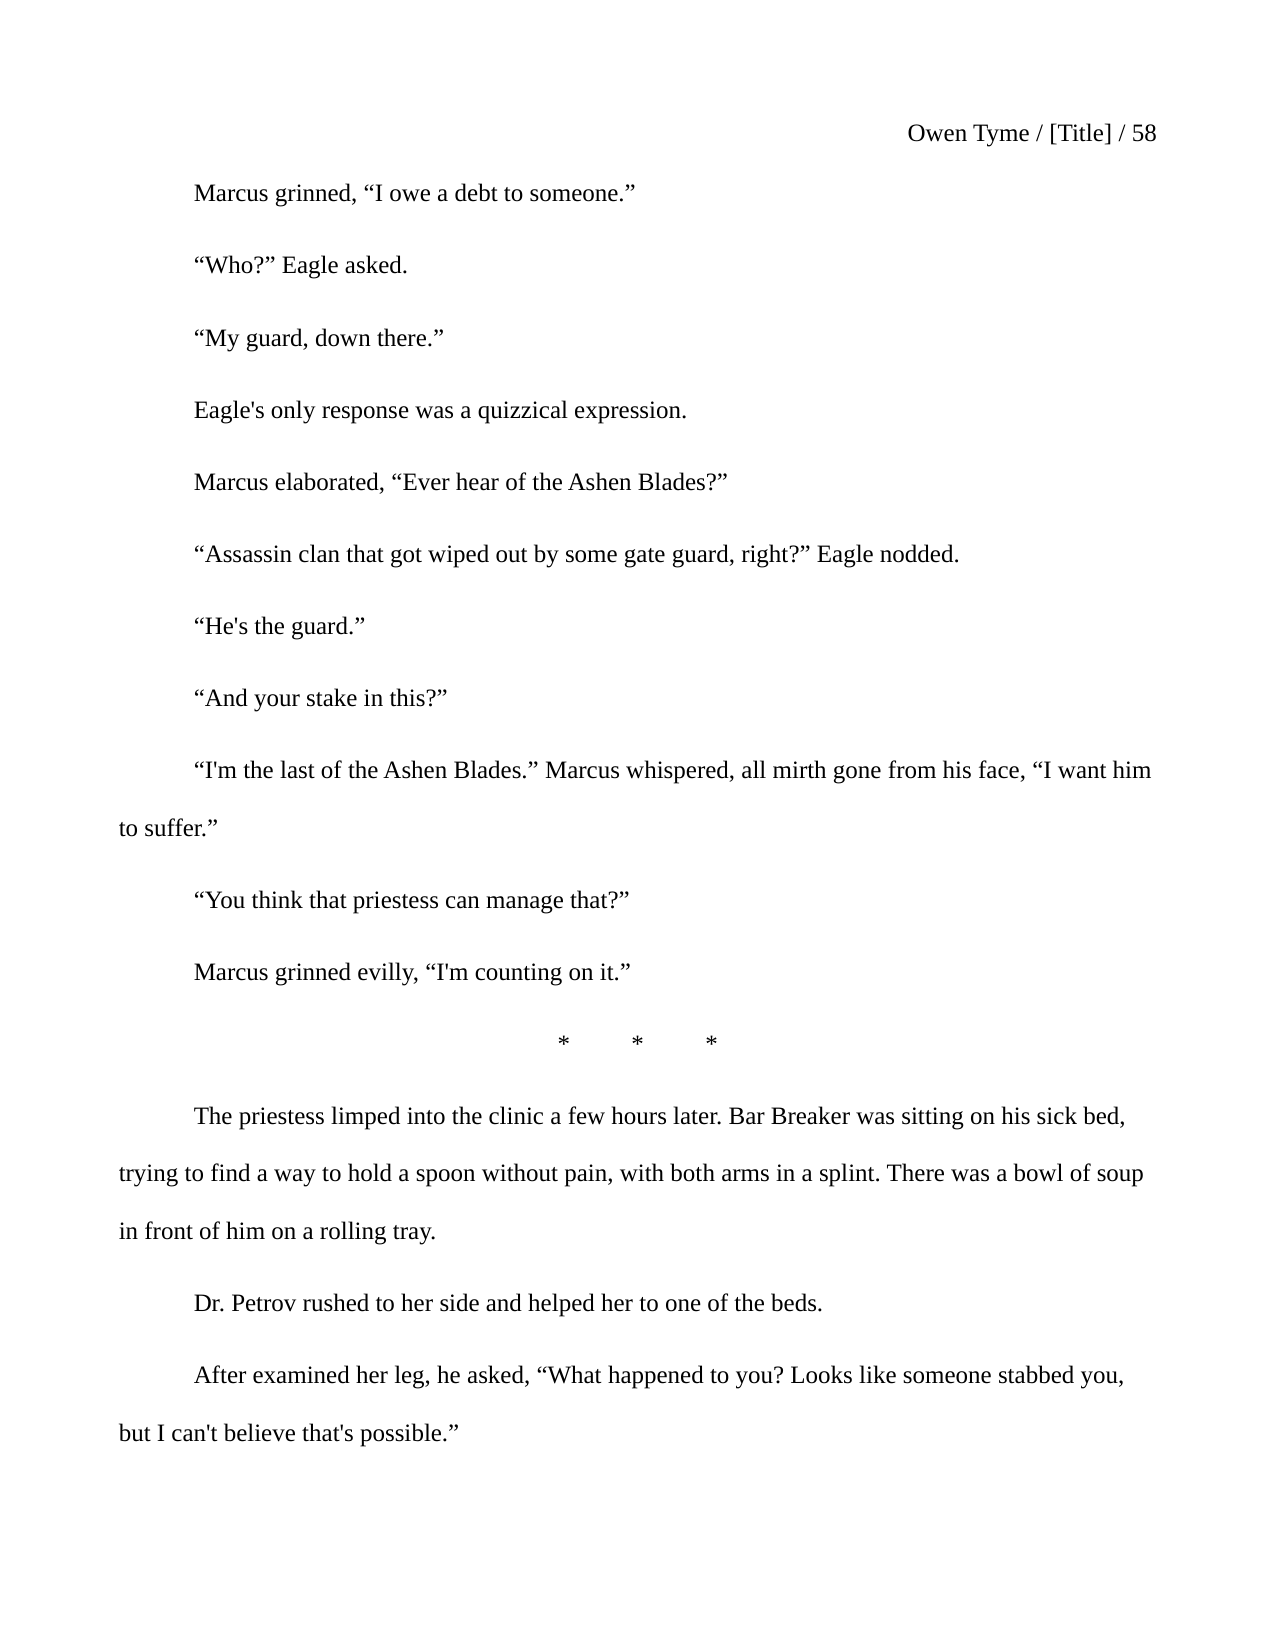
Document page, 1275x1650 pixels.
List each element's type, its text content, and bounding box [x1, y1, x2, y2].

text “And your stake in this?” [118, 683, 1156, 712]
text Marcus elaborated, “Ever hear of the Ashen Blades?” [118, 467, 1156, 496]
text “Who?” Eagle asked. [118, 251, 1156, 279]
text “My guard, down there.” [118, 323, 1156, 351]
text Eagle's only response was a quizzical expression. [118, 395, 1156, 423]
text “Assassin clan that got wiped out by some gate guard, right?” Eagle nodded. [118, 539, 1156, 568]
text The priestess limped into the clinic a few hours later. Bar Breaker was sitting on his sick bed, trying to find a way to hold a spoon without pain, with both arms in a splint. There was a bowl of soup in front of him on a rolling tray. [118, 1101, 1156, 1245]
text Dr. Petrov rushed to her side and helped her to one of the beds. [118, 1288, 1156, 1317]
text * * * [118, 1029, 1156, 1058]
text “He's the guard.” [118, 611, 1156, 640]
text “You think that priestess can manage that?” [118, 885, 1156, 913]
text Marcus grinned, “I owe a debt to someone.” [118, 178, 1156, 207]
text “I'm the last of the Ashen Blades.” Marcus whispered, all mirth gone from his face, “I want him to suffer.” [118, 755, 1156, 841]
text After examined her leg, he asked, “What happened to you? Looks like someone stabbed you, but I can't believe that's possible.” [118, 1360, 1156, 1446]
text Marcus grinned evilly, “I'm counting on it.” [118, 957, 1156, 986]
